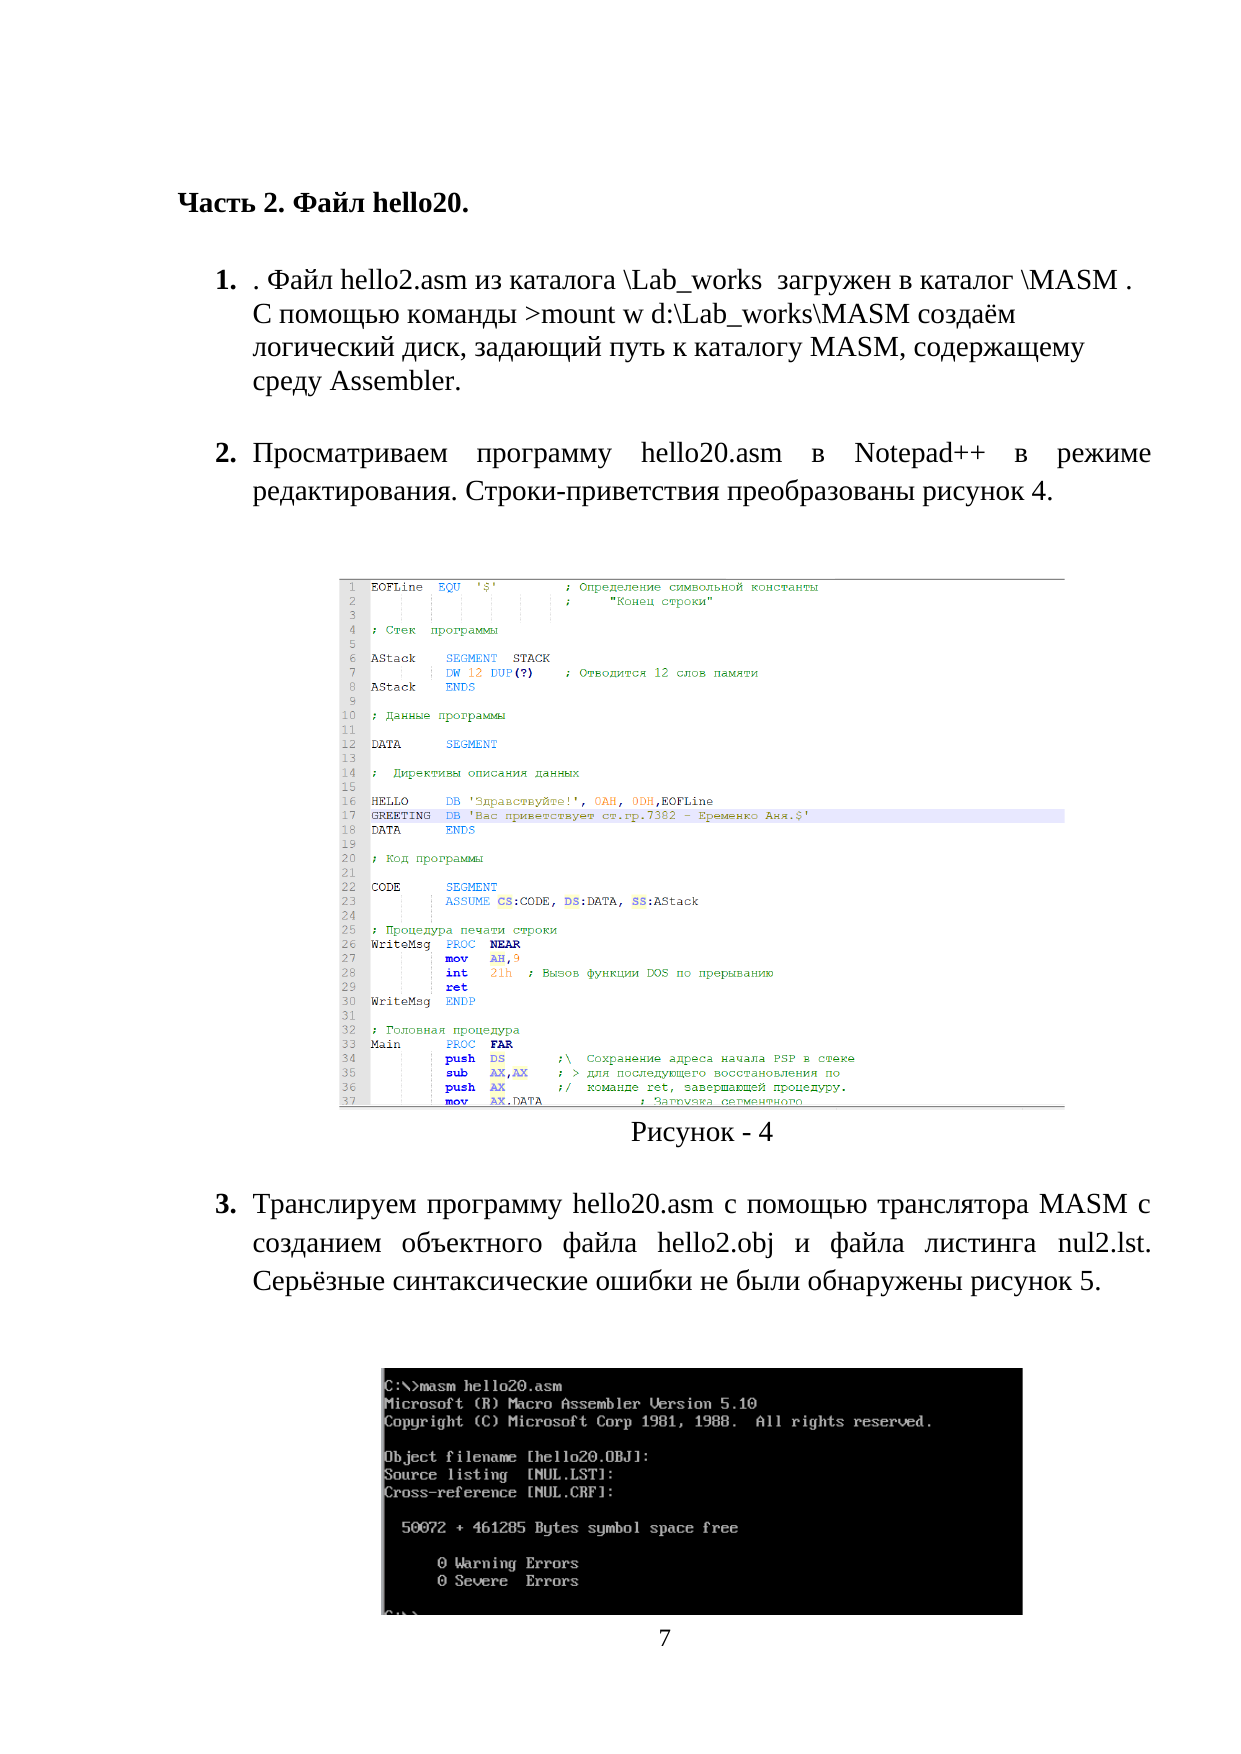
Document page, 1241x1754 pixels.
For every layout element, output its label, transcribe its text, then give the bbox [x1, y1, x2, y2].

picture [381, 1368, 558, 1615]
list Просматриваем программу hello20.asm в Notepad++ в режиме редактирования. Строки-приветствия преобразованы рисунок 4. [215, 435, 1152, 507]
text Часть 2. Файл hello20. [177, 185, 1152, 219]
list Транслируем программу hello20.asm с помощью транслятора MASM c созданием объектного файла hello2.obj и файла листинга nul2.lst. Серьёзные синтаксические ошибки не были обнаружены рисунок 5. [215, 1186, 1152, 1297]
list Рисунок - 4 [252, 1114, 1152, 1148]
list . Файл hello2.asm из каталога \Lab_works загружен в каталог \MASM . С помощью команды >mount w d:\Lab_works\MASM создаём логический диск, задающий путь к каталогу MASM, содержащему среду Assembler. [215, 262, 1152, 396]
picture [339, 578, 395, 1110]
